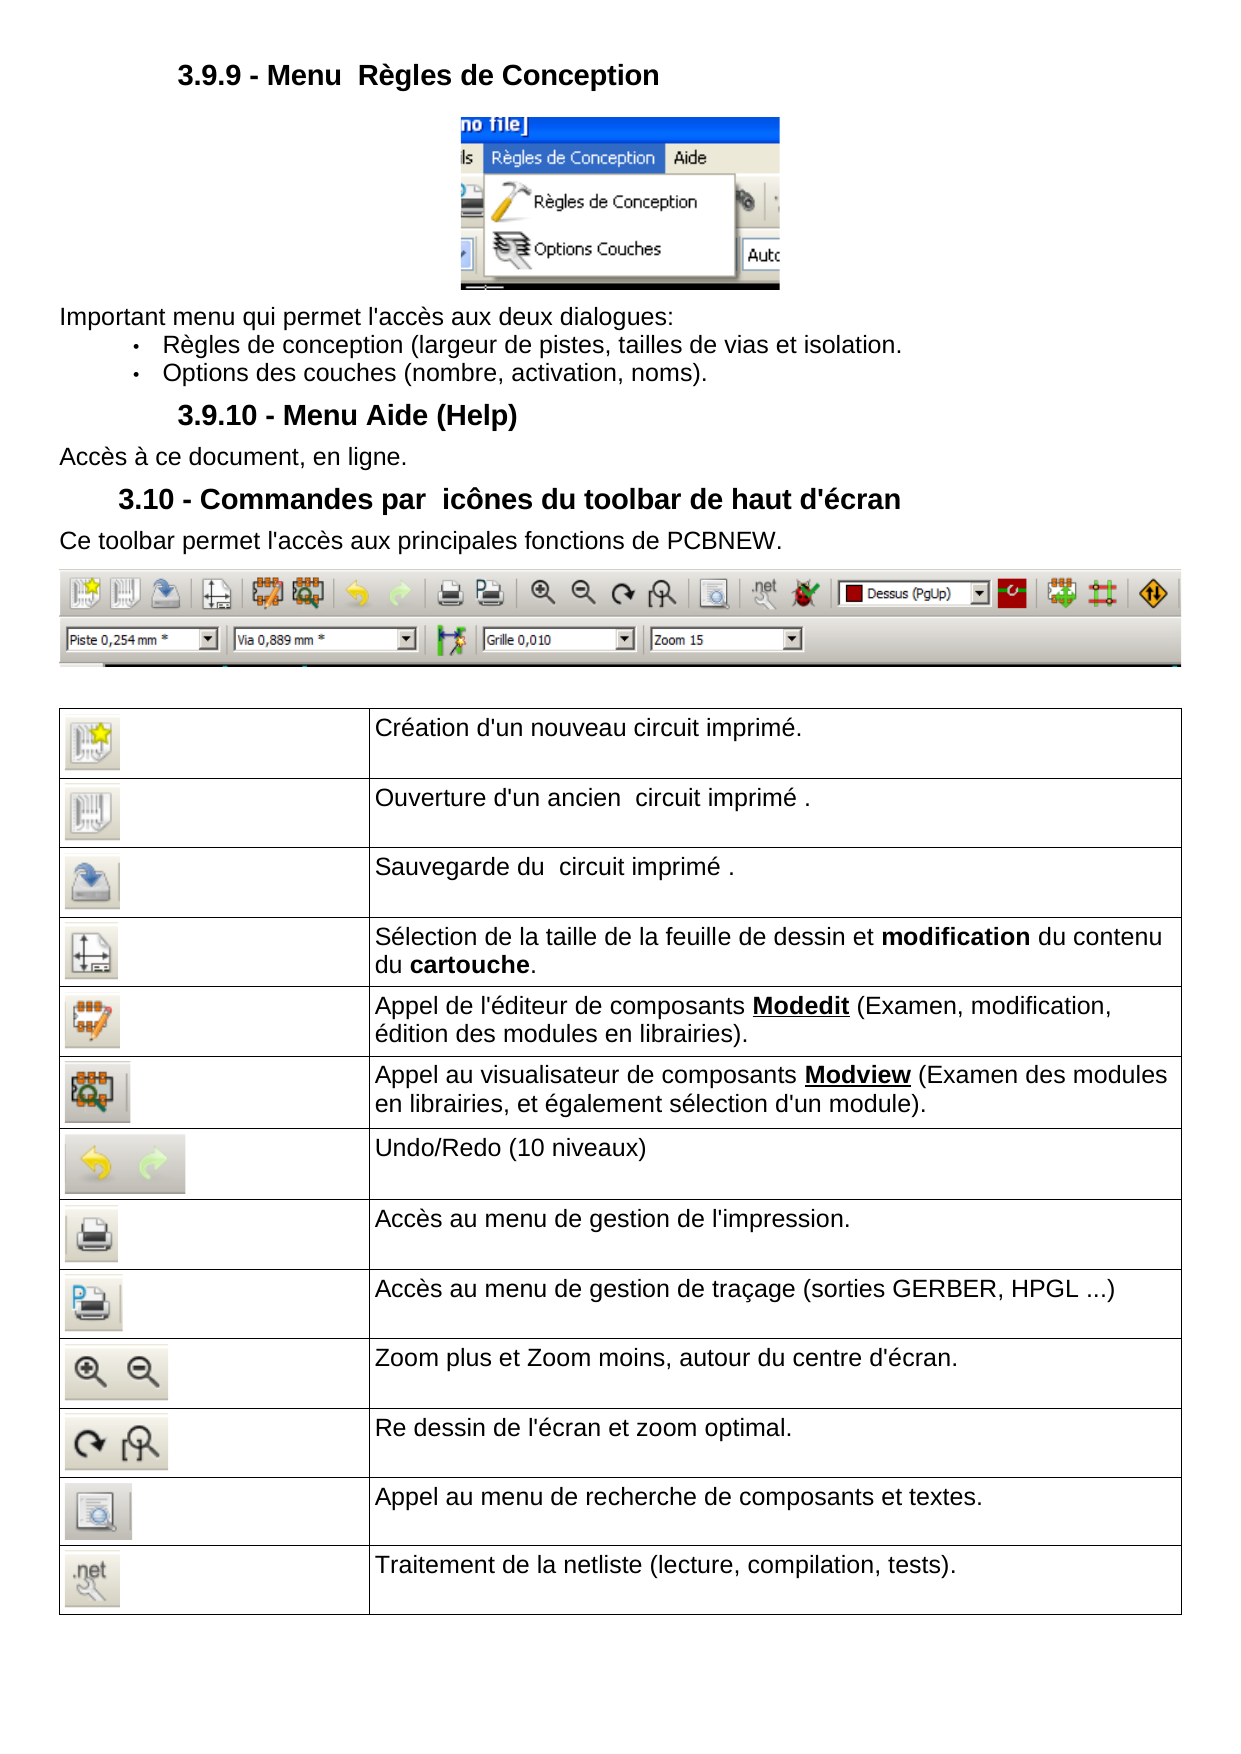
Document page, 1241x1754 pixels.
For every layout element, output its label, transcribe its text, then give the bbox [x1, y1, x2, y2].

table_cell [60, 918, 369, 986]
table_cell Re dessin de l'écran et zoom optimal. [370, 1409, 1181, 1477]
picture [64, 783, 120, 842]
table_cell [60, 1478, 369, 1545]
table_cell [60, 1339, 369, 1408]
text Accès à ce document, en ligne. [59, 443, 1181, 471]
table_cell Appel au menu de recherche de composants et textes. [370, 1478, 1181, 1545]
subtitle Commandes par icônes du toolbar de haut d'écran [118, 483, 1181, 516]
picture [64, 1483, 133, 1540]
table_cell Undo/Redo (10 niveaux) [370, 1129, 1181, 1199]
picture [64, 1133, 186, 1194]
table_cell Accès au menu de gestion de l'impression. [370, 1200, 1181, 1269]
subtitle Menu Règles de Conception [177, 59, 1181, 92]
table_cell Appel au visualisateur de composants Modview (Examen des modules en librairies, et également sélection d'un module). [370, 1057, 1181, 1128]
table_cell Accès au menu de gestion de traçage (sorties GERBER, HPGL ...) [370, 1270, 1181, 1338]
list Options des couches (nombre, activation, noms). [133, 359, 1181, 387]
picture [64, 1413, 169, 1472]
table_cell Ouverture d'un ancien circuit imprimé . [370, 779, 1181, 847]
table_cell [60, 1129, 369, 1199]
subtitle Menu Aide (Help) [177, 399, 1181, 431]
table_cell [60, 1200, 369, 1269]
table_cell Zoom plus et Zoom moins, autour du centre d'écran. [370, 1339, 1181, 1408]
picture [64, 714, 120, 772]
picture [64, 1550, 120, 1609]
table_cell [60, 848, 369, 917]
table_cell Sauvegarde du circuit imprimé . [370, 848, 1181, 917]
picture [64, 922, 118, 981]
table_cell [60, 987, 369, 1056]
table_cell [60, 779, 369, 847]
picture [64, 992, 120, 1050]
table_cell Sélection de la taille de la feuille de dessin et modification du contenu du cartouche. [370, 918, 1181, 986]
picture [64, 853, 120, 911]
list Règles de conception (largeur de pistes, tailles de vias et isolation. [133, 331, 1181, 359]
picture [64, 1274, 123, 1333]
text Important menu qui permet l'accès aux deux dialogues: [59, 303, 1181, 331]
table_cell Appel de l'éditeur de composants Modedit (Examen, modification, édition des modules en librairies). [370, 987, 1181, 1056]
text Ce toolbar permet l'accès aux principales fonctions de PCBNEW. [59, 527, 1181, 555]
table_cell [60, 1546, 369, 1614]
table_cell [60, 1057, 369, 1128]
table_cell [60, 1270, 369, 1338]
table_header Création d'un nouveau circuit imprimé. [370, 709, 1181, 778]
table_cell [60, 1409, 369, 1477]
picture [59, 569, 1182, 667]
picture [64, 1344, 169, 1402]
table_cell Traitement de la netliste (lecture, compilation, tests). [370, 1546, 1181, 1614]
picture [64, 1061, 131, 1123]
picture [460, 117, 780, 290]
picture [64, 1205, 118, 1264]
table_header [60, 709, 369, 778]
